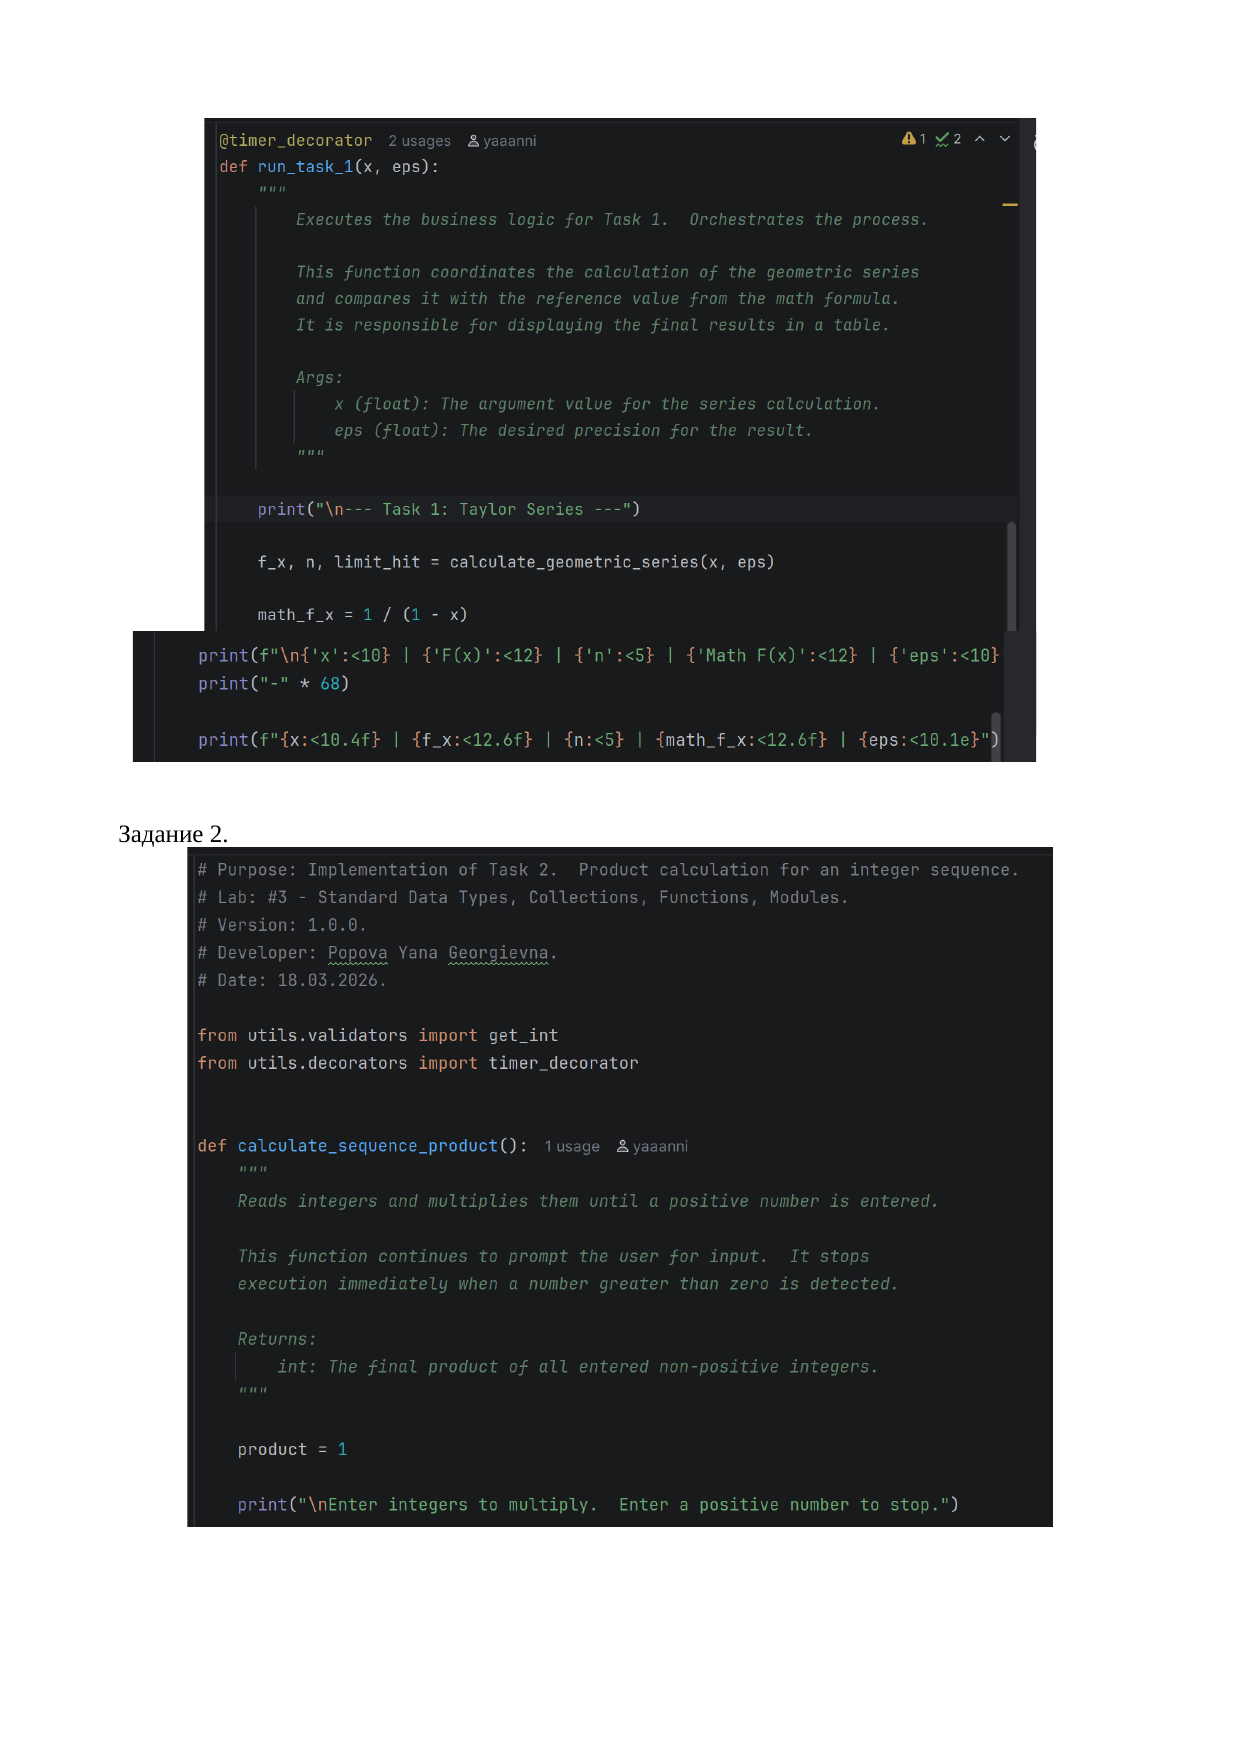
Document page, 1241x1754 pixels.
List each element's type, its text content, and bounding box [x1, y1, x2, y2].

text Задание 2. [118, 819, 1122, 848]
picture [132, 118, 1037, 762]
picture [187, 847, 1053, 1527]
